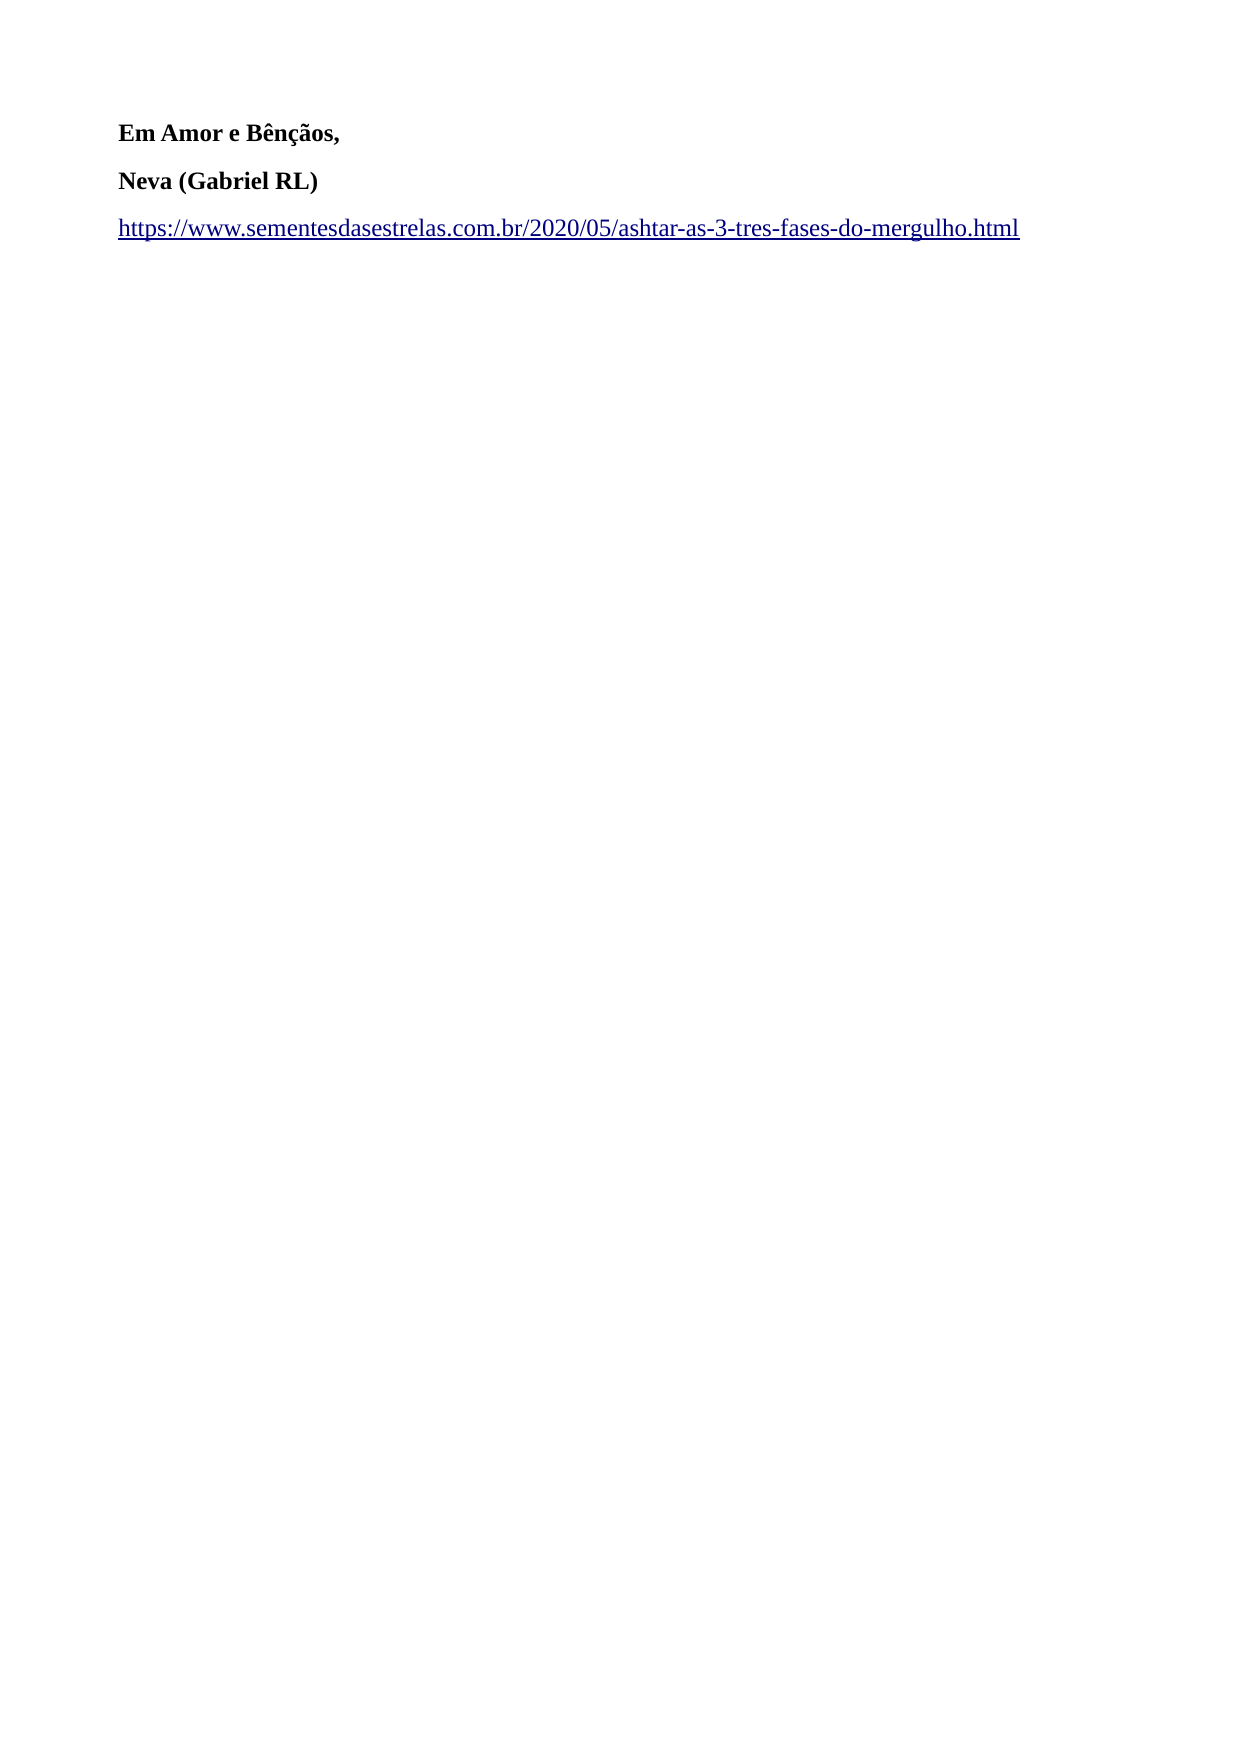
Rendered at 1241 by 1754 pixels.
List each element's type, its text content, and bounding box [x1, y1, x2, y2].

text Em Amor e Bênçãos, [118, 118, 1122, 147]
text Neva (Gabriel RL) [118, 166, 1122, 194]
text https://www.sementesdasestrelas.com.br/2020/05/ashtar-as-3-tres-fases-do-mergulho.html [118, 213, 1122, 242]
